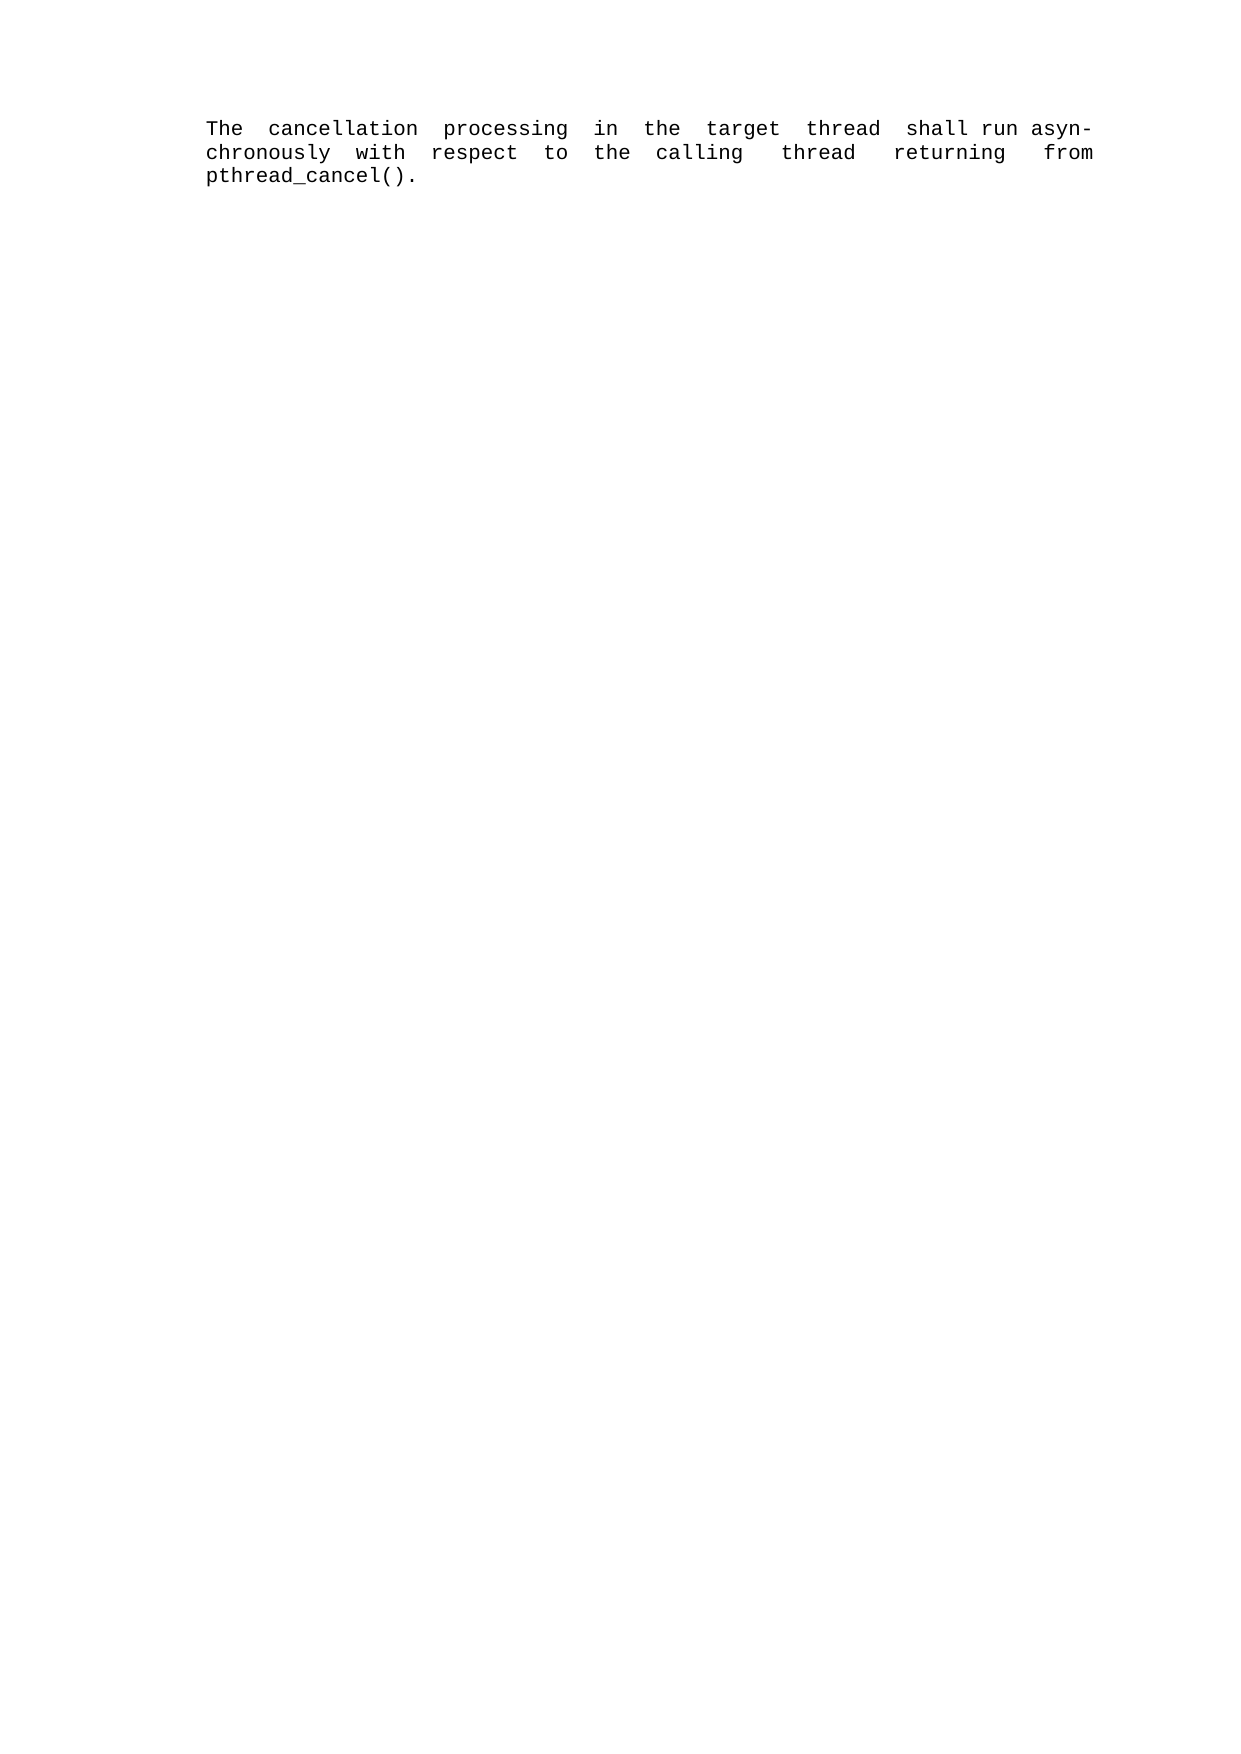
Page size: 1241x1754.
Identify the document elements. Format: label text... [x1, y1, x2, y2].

text pthread_cancel(). [118, 165, 1122, 189]
text The cancellation processing in the target thread shall run asyn- [118, 118, 1122, 142]
text chronously with respect to the calling thread returning from [118, 142, 1122, 165]
